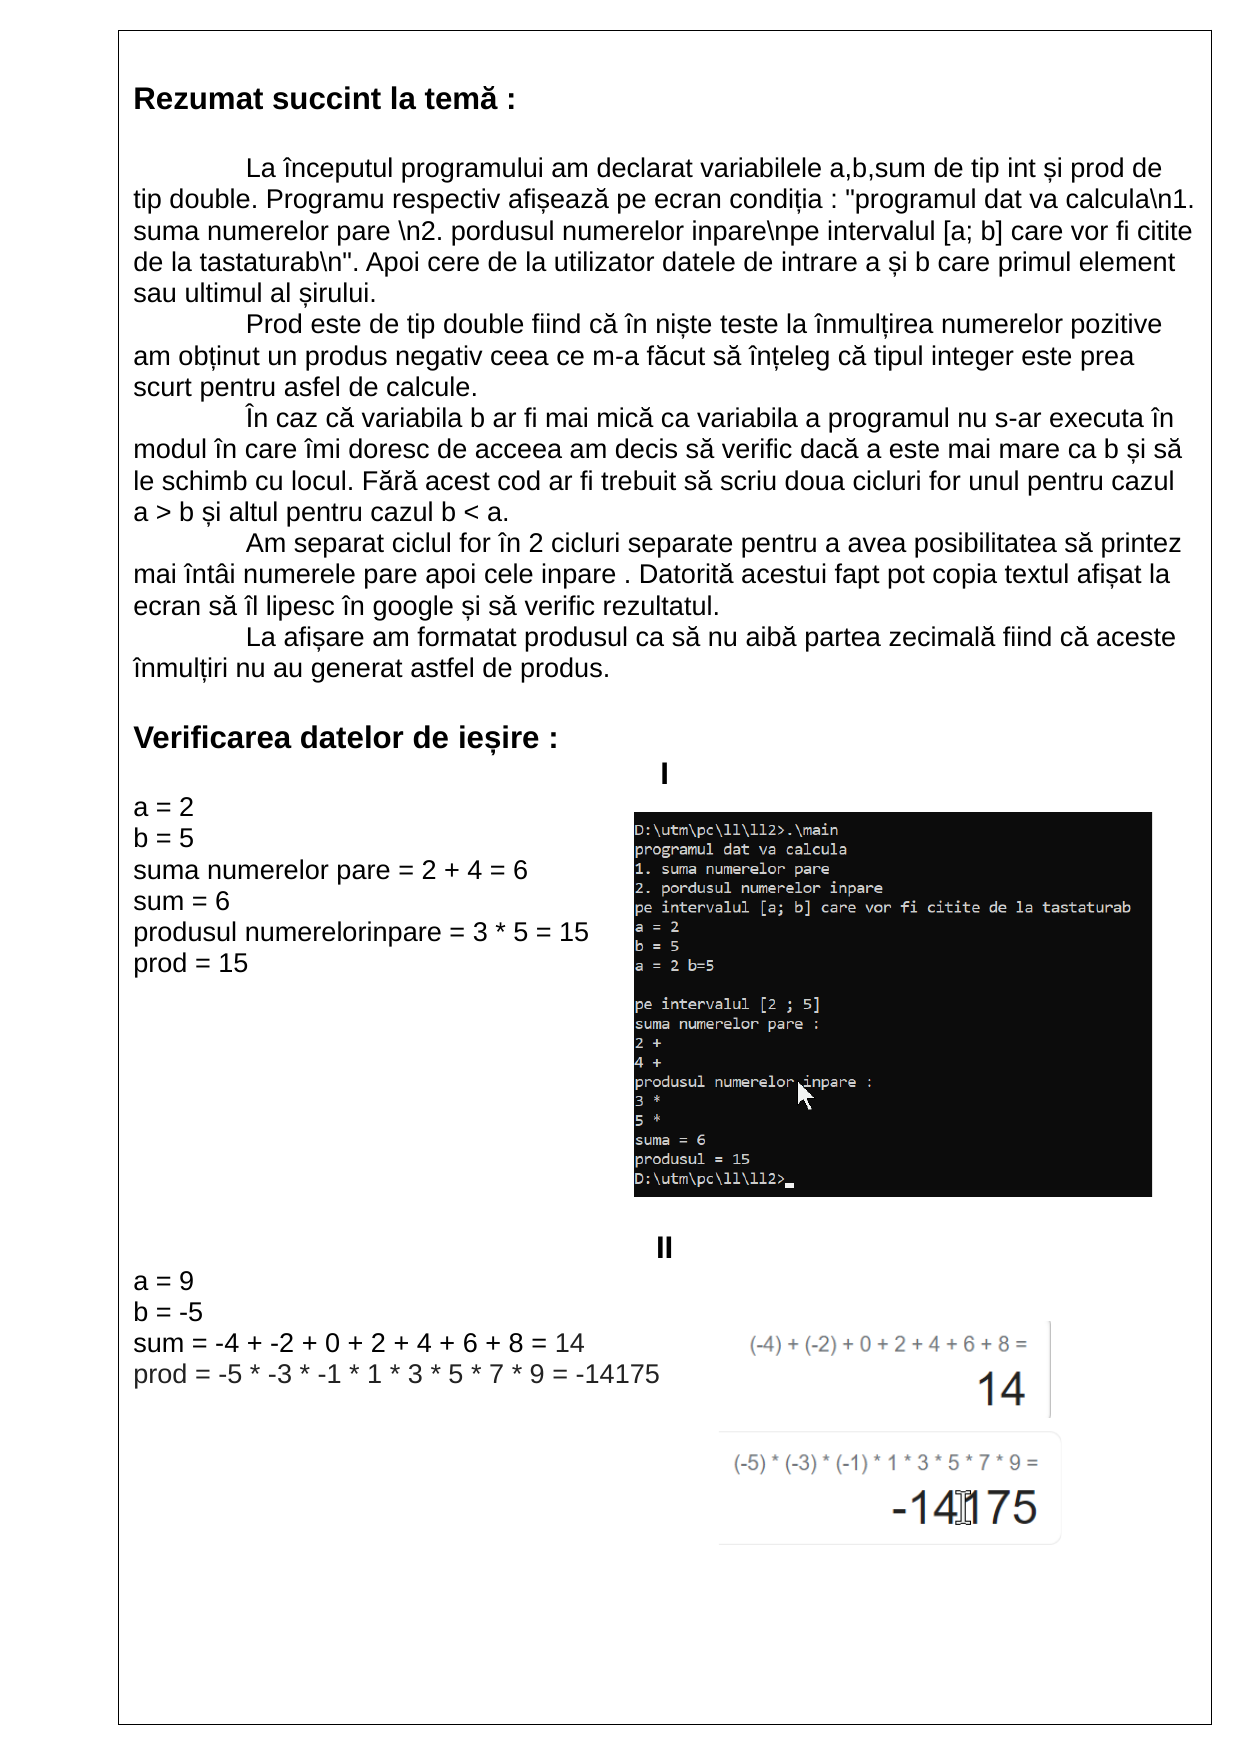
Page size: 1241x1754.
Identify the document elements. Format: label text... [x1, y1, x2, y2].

text Rezumat succint la temă : [133, 80, 1196, 116]
text La afișare am formatat produsul ca să nu aibă partea zecimală fiind că aceste înmulțiri nu au generat astfel de produs. [133, 621, 1196, 683]
text [1053, 1358, 1196, 1390]
text produsul numerelorinpare = 3 * 5 = 15 [133, 916, 634, 947]
text Verificarea datelor de ieșire : [133, 719, 1196, 755]
text sum = 6 [133, 885, 634, 916]
text a = 2 [133, 791, 1196, 822]
text În caz că variabila b ar fi mai mică ca variabila a programul nu s-ar executa în modul în care îmi doresc de acceea am decis să verific dacă a este mai mare ca b și să le schimb cu locul. Fără acest cod ar fi trebuit să scriu doua cicluri for unul pentru cazul [133, 402, 1196, 496]
text prod = 15 [133, 947, 634, 979]
text [1153, 822, 1196, 854]
text b = 5 [133, 822, 634, 854]
text prod = -5 * -3 * -1 * 1 * 3 * 5 * 7 * 9 = -14175 [133, 1358, 736, 1390]
text Am separat ciclul for în 2 cicluri separate pentru a avea posibilitatea să printez mai întâi numerele pare apoi cele inpare . Datorită acestui fapt pot copia textul afișat la ecran să îl lipesc în google și să verific rezultatul. [133, 527, 1196, 621]
text a > b și altul pentru cazul b < a. [133, 496, 1196, 527]
text [1153, 947, 1196, 979]
text I [133, 755, 1196, 791]
text [1153, 854, 1196, 885]
text La începutul programului am declarat variabilele a,b,sum de tip int și prod de tip double. Programu respectiv afișează pe ecran condiția : "programul dat va calcula\n1. suma numerelor pare \n2. pordusul numerelor inpare\npe intervalul [a; b] care vor fi citite de la tastaturab\n". Apoi cere de la utilizator datele de intrare a și b care primul element sau ultimul al șirului. [133, 152, 1196, 308]
picture [718, 1427, 1062, 1546]
text [1153, 885, 1196, 916]
text Prod este de tip double fiind că în niște teste la înmulțirea numerelor pozitive am obținut un produs negativ ceea ce m-a făcut să înțeleg că tipul integer este prea scurt pentru asfel de calcule. [133, 308, 1196, 402]
text b = -5 [133, 1296, 1196, 1327]
text suma numerelor pare = 2 + 4 = 6 [133, 854, 634, 885]
text sum = -4 + -2 + 0 + 2 + 4 + 6 + 8 = 14 [133, 1327, 736, 1358]
picture [736, 1321, 1053, 1418]
text a = 9 [133, 1265, 1196, 1296]
text [1153, 916, 1196, 947]
text II [133, 1229, 1196, 1265]
text [1053, 1327, 1196, 1358]
picture [634, 812, 1153, 1197]
